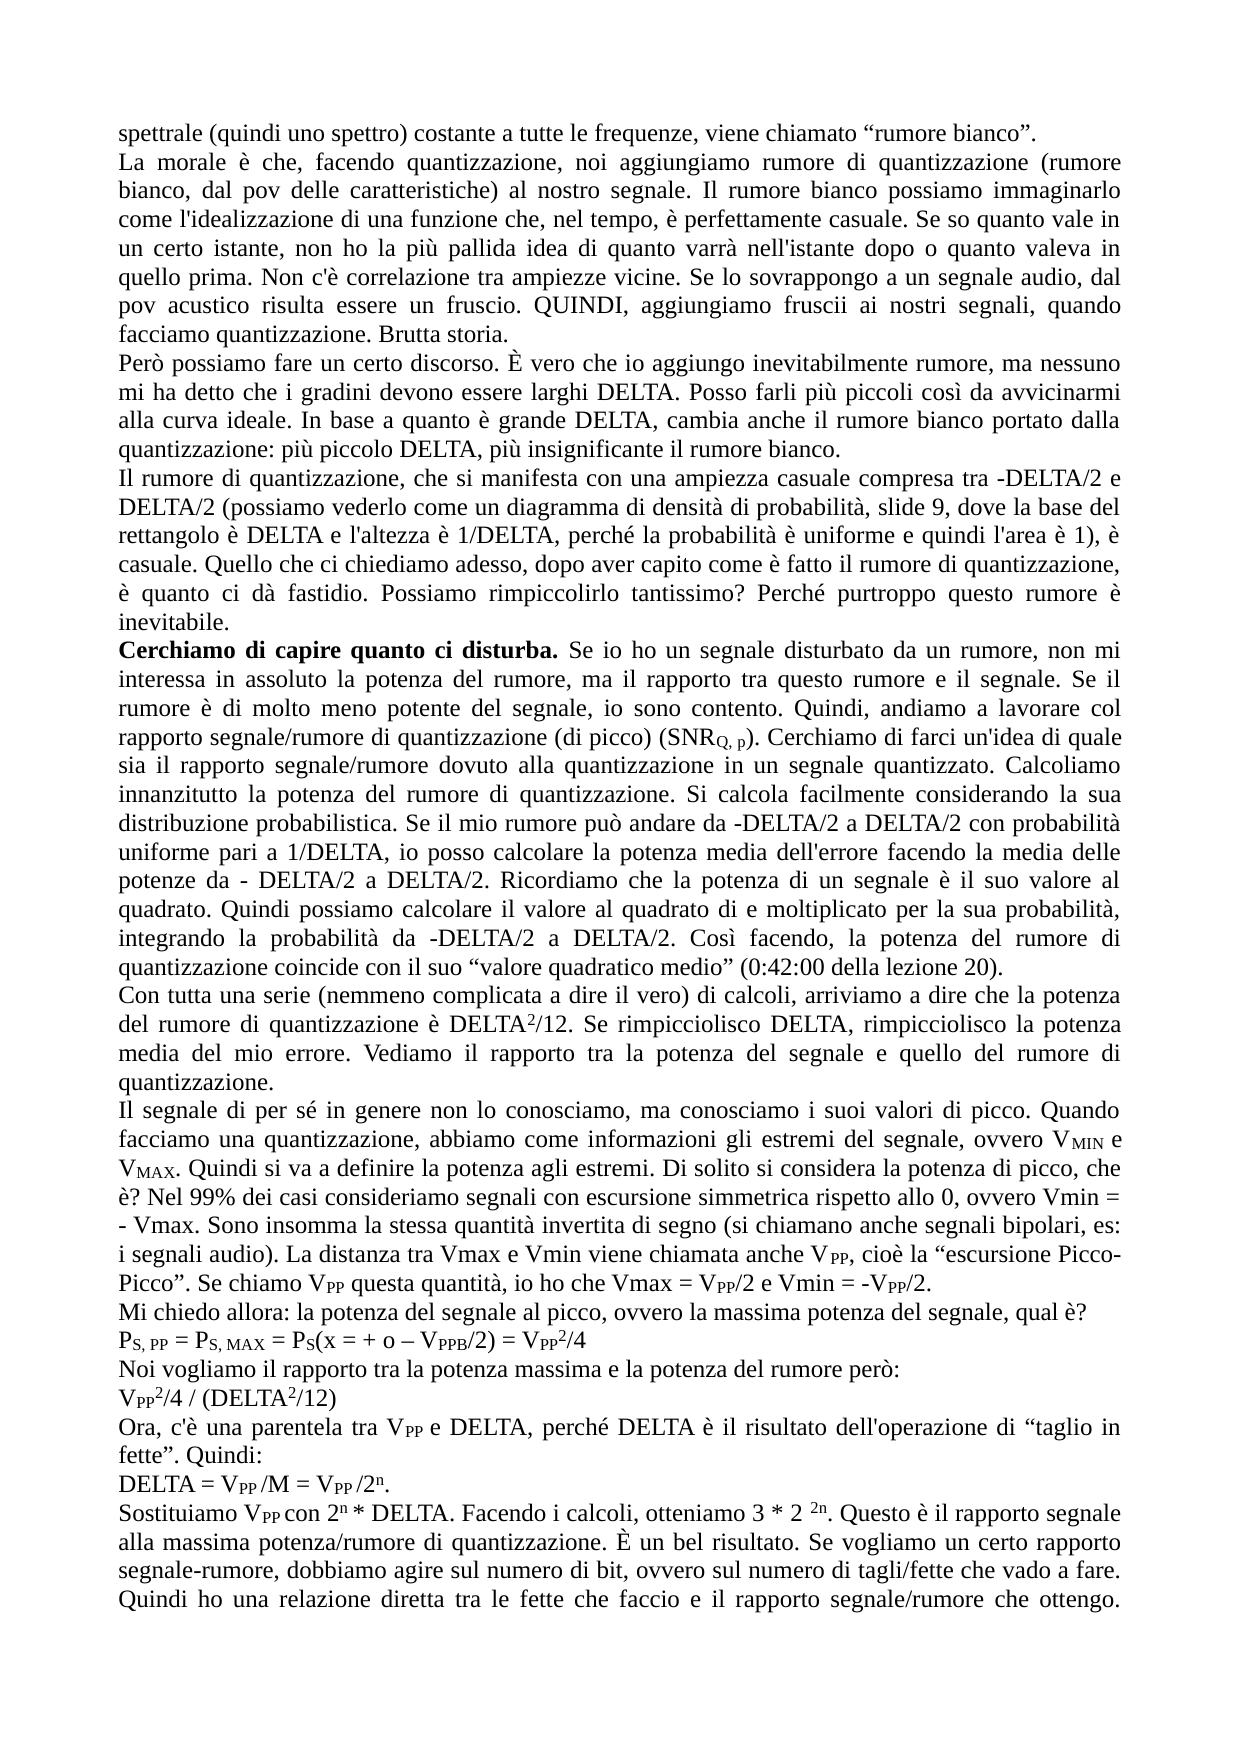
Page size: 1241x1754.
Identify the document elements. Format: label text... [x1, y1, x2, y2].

text spettrale (quindi uno spettro) costante a tutte le frequenze, viene chiamato “rumore bianco”. [118, 118, 1122, 147]
text Mi chiedo allora: la potenza del segnale al picco, ovvero la massima potenza del segnale, qual è? [118, 1297, 1122, 1326]
text Sostituiamo VPP con 2n * DELTA. Facendo i calcoli, otteniamo 3 * 2 2n. Questo è il rapporto segnale alla massima potenza/rumore di quantizzazione. È un bel risultato. Se vogliamo un certo rapporto segnale-rumore, dobbiamo agire sul numero di bit, ovvero sul numero di tagli/fette che vado a fare. Quindi ho una relazione diretta tra le fette che faccio e il rapporto segnale/rumore che ottengo. [118, 1498, 1122, 1613]
text Il rumore di quantizzazione, che si manifesta con una ampiezza casuale compresa tra -DELTA/2 e DELTA/2 (possiamo vederlo come un diagramma di densità di probabilità, slide 9, dove la base del rettangolo è DELTA e l'altezza è 1/DELTA, perché la probabilità è uniforme e quindi l'area è 1), è casuale. Quello che ci chiediamo adesso, dopo aver capito come è fatto il rumore di quantizzazione, è quanto ci dà fastidio. Possiamo rimpiccolirlo tantissimo? Perché purtroppo questo rumore è inevitabile. [118, 463, 1122, 636]
text La morale è che, facendo quantizzazione, noi aggiungiamo rumore di quantizzazione (rumore bianco, dal pov delle caratteristiche) al nostro segnale. Il rumore bianco possiamo immaginarlo come l'idealizzazione di una funzione che, nel tempo, è perfettamente casuale. Se so quanto vale in un certo istante, non ho la più pallida idea di quanto varrà nell'istante dopo o quanto valeva in quello prima. Non c'è correlazione tra ampiezze vicine. Se lo sovrappongo a un segnale audio, dal pov acustico risulta essere un fruscio. QUINDI, aggiungiamo fruscii ai nostri segnali, quando facciamo quantizzazione. Brutta storia. [118, 147, 1122, 348]
text Però possiamo fare un certo discorso. È vero che io aggiungo inevitabilmente rumore, ma nessuno mi ha detto che i gradini devono essere larghi DELTA. Posso farli più piccoli così da avvicinarmi alla curva ideale. In base a quanto è grande DELTA, cambia anche il rumore bianco portato dalla quantizzazione: più piccolo DELTA, più insignificante il rumore bianco. [118, 348, 1122, 463]
text Cerchiamo di capire quanto ci disturba. Se io ho un segnale disturbato da un rumore, non mi interessa in assoluto la potenza del rumore, ma il rapporto tra questo rumore e il segnale. Se il rumore è di molto meno potente del segnale, io sono contento. Quindi, andiamo a lavorare col rapporto segnale/rumore di quantizzazione (di picco) (SNRQ, p). Cerchiamo di farci un'idea di quale sia il rapporto segnale/rumore dovuto alla quantizzazione in un segnale quantizzato. Calcoliamo innanzitutto la potenza del rumore di quantizzazione. Si calcola facilmente considerando la sua distribuzione probabilistica. Se il mio rumore può andare da -DELTA/2 a DELTA/2 con probabilità uniforme pari a 1/DELTA, io posso calcolare la potenza media dell'errore facendo la media delle potenze da - DELTA/2 a DELTA/2. Ricordiamo che la potenza di un segnale è il suo valore al quadrato. Quindi possiamo calcolare il valore al quadrato di e moltiplicato per la sua probabilità, integrando la probabilità da -DELTA/2 a DELTA/2. Così facendo, la potenza del rumore di quantizzazione coincide con il suo “valore quadratico medio” (0:42:00 della lezione 20). [118, 636, 1122, 981]
text Il segnale di per sé in genere non lo conosciamo, ma conosciamo i suoi valori di picco. Quando facciamo una quantizzazione, abbiamo come informazioni gli estremi del segnale, ovvero VMIN e VMAX. Quindi si va a definire la potenza agli estremi. Di solito si considera la potenza di picco, che è? Nel 99% dei casi consideriamo segnali con escursione simmetrica rispetto allo 0, ovvero Vmin = - Vmax. Sono insomma la stessa quantità invertita di segno (si chiamano anche segnali bipolari, es: i segnali audio). La distanza tra Vmax e Vmin viene chiamata anche VPP, cioè la “escursione Picco-Picco”. Se chiamo VPP questa quantità, io ho che Vmax = VPP/2 e Vmin = -VPP/2. [118, 1096, 1122, 1297]
text Ora, c'è una parentela tra VPP e DELTA, perché DELTA è il risultato dell'operazione di “taglio in fette”. Quindi: [118, 1412, 1122, 1469]
text Noi vogliamo il rapporto tra la potenza massima e la potenza del rumore però: [118, 1354, 1122, 1383]
text PS, PP = PS, MAX = PS(x = + o – VPPB/2) = VPP2/4 [118, 1326, 1122, 1354]
text Con tutta una serie (nemmeno complicata a dire il vero) di calcoli, arriviamo a dire che la potenza del rumore di quantizzazione è DELTA2/12. Se rimpicciolisco DELTA, rimpicciolisco la potenza media del mio errore. Vediamo il rapporto tra la potenza del segnale e quello del rumore di quantizzazione. [118, 981, 1122, 1096]
text DELTA = VPP /M = VPP /2n. [118, 1469, 1122, 1498]
text VPP2/4 / (DELTA2/12) [118, 1383, 1122, 1412]
